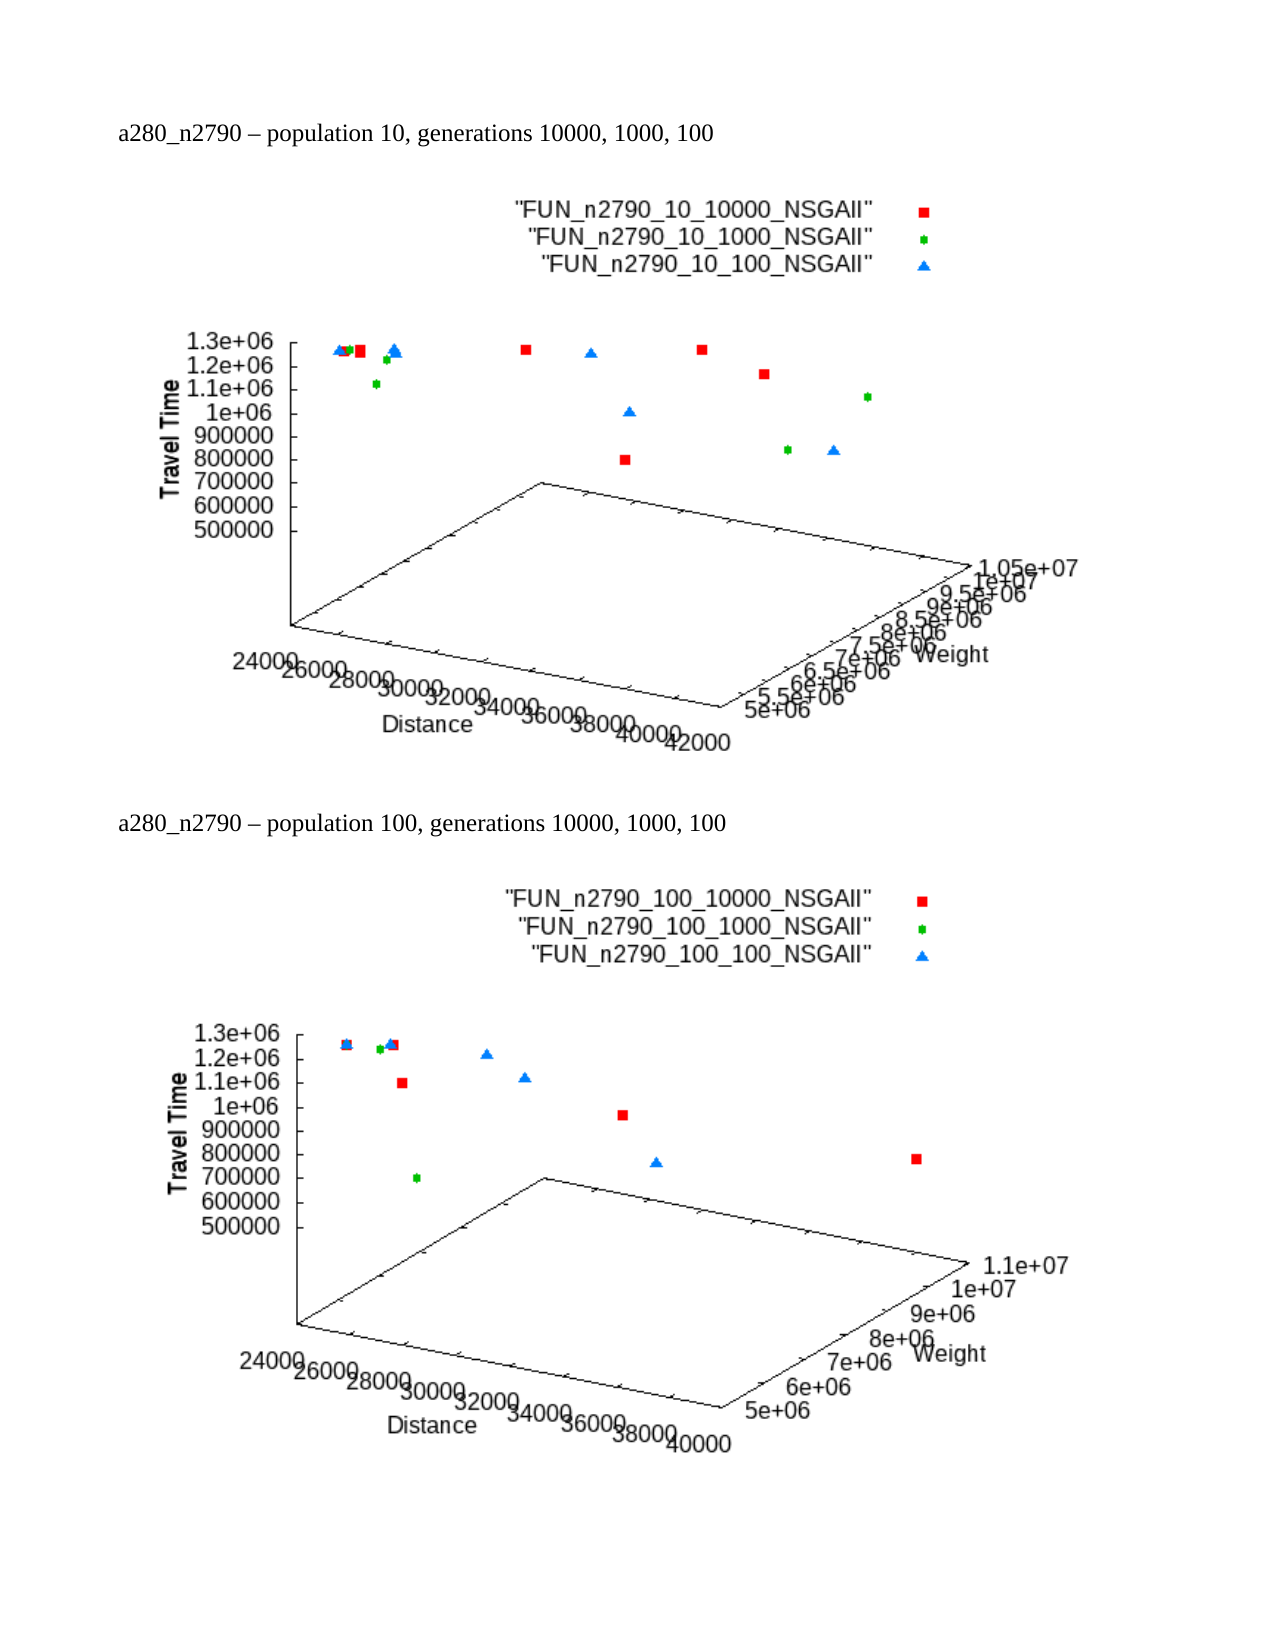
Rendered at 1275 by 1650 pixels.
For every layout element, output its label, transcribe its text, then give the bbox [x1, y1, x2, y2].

picture [219, 126, 225, 133]
picture [157, 126, 1104, 811]
picture [165, 812, 1100, 1514]
text a280_n2790 – population 100, generations 10000, 1000, 100 [118, 808, 1157, 837]
text a280_n2790 – population 10, generations 10000, 1000, 100 [118, 118, 1157, 147]
